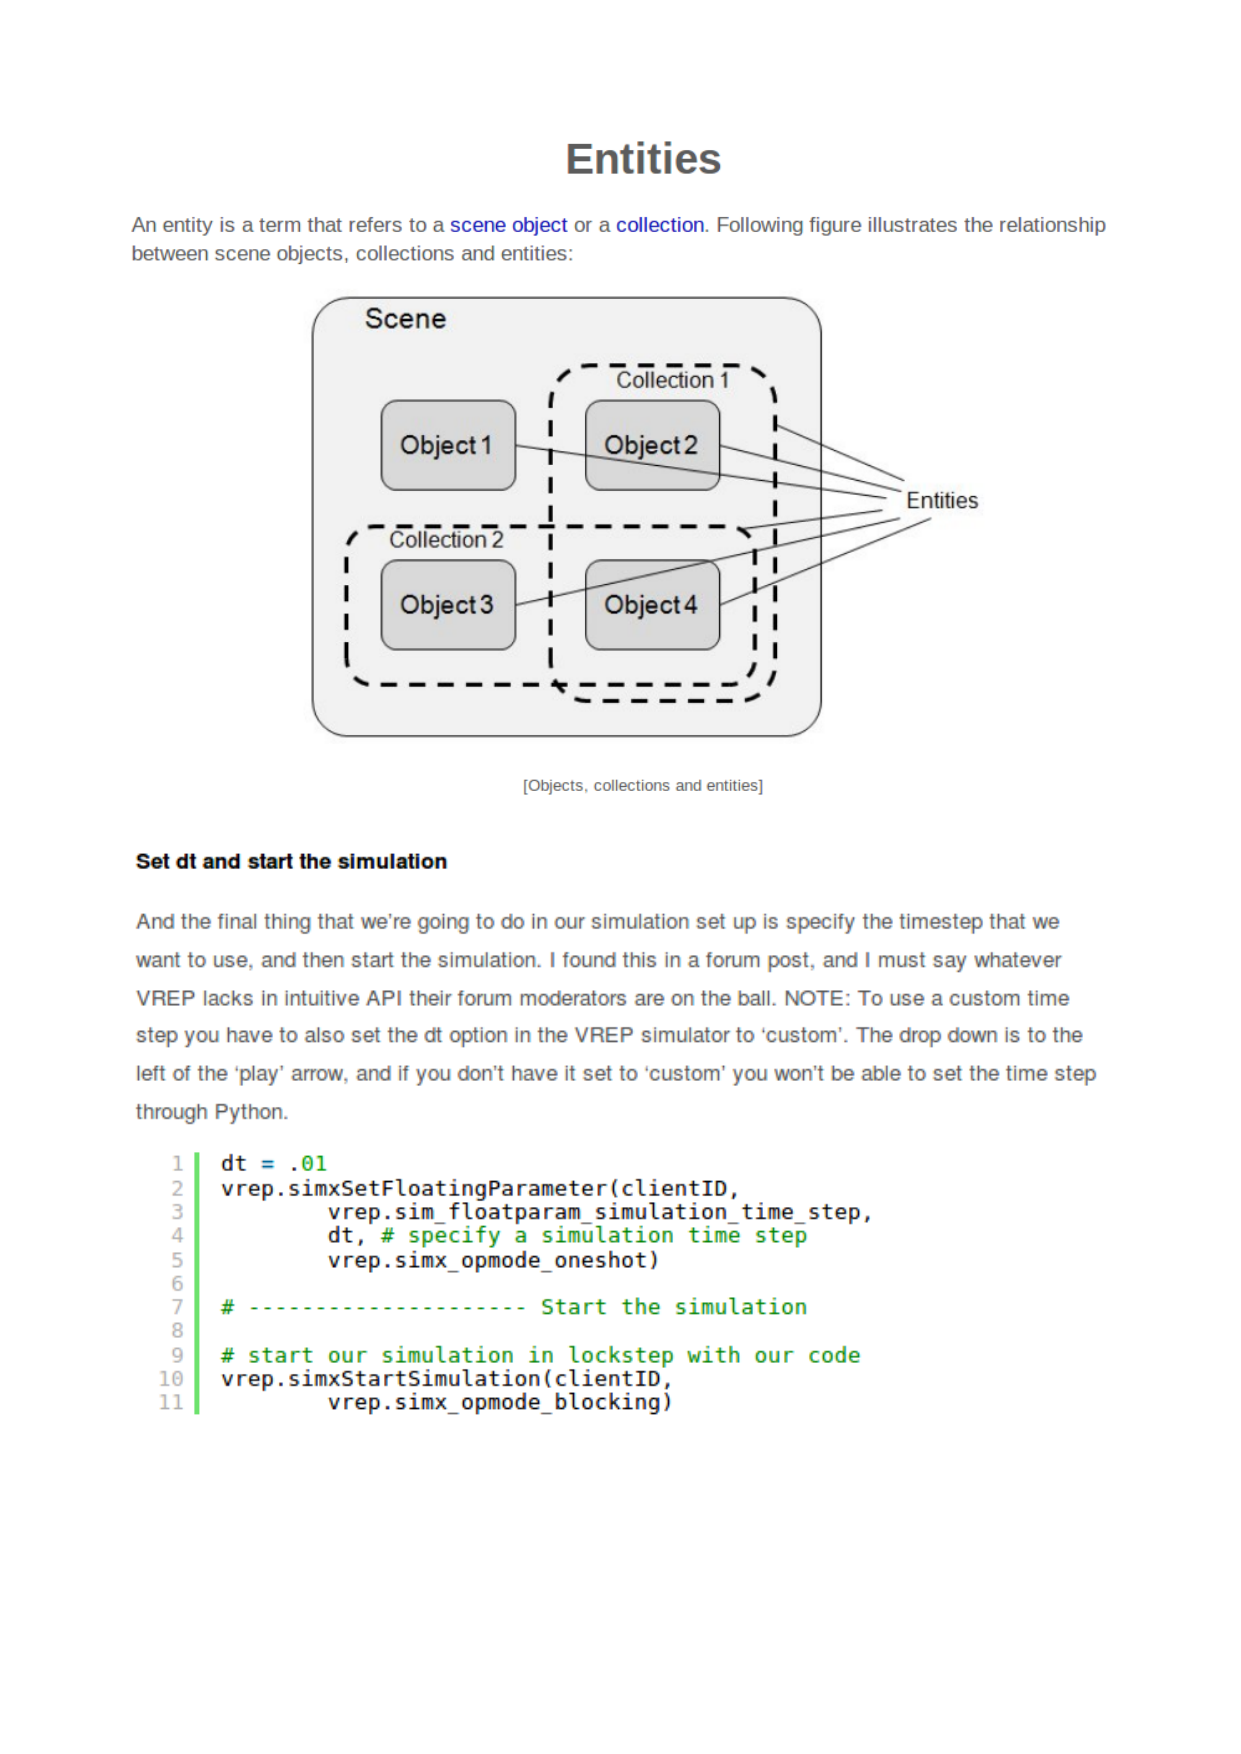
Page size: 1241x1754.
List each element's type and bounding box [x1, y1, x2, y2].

picture [118, 118, 1123, 817]
picture [118, 845, 1103, 1428]
